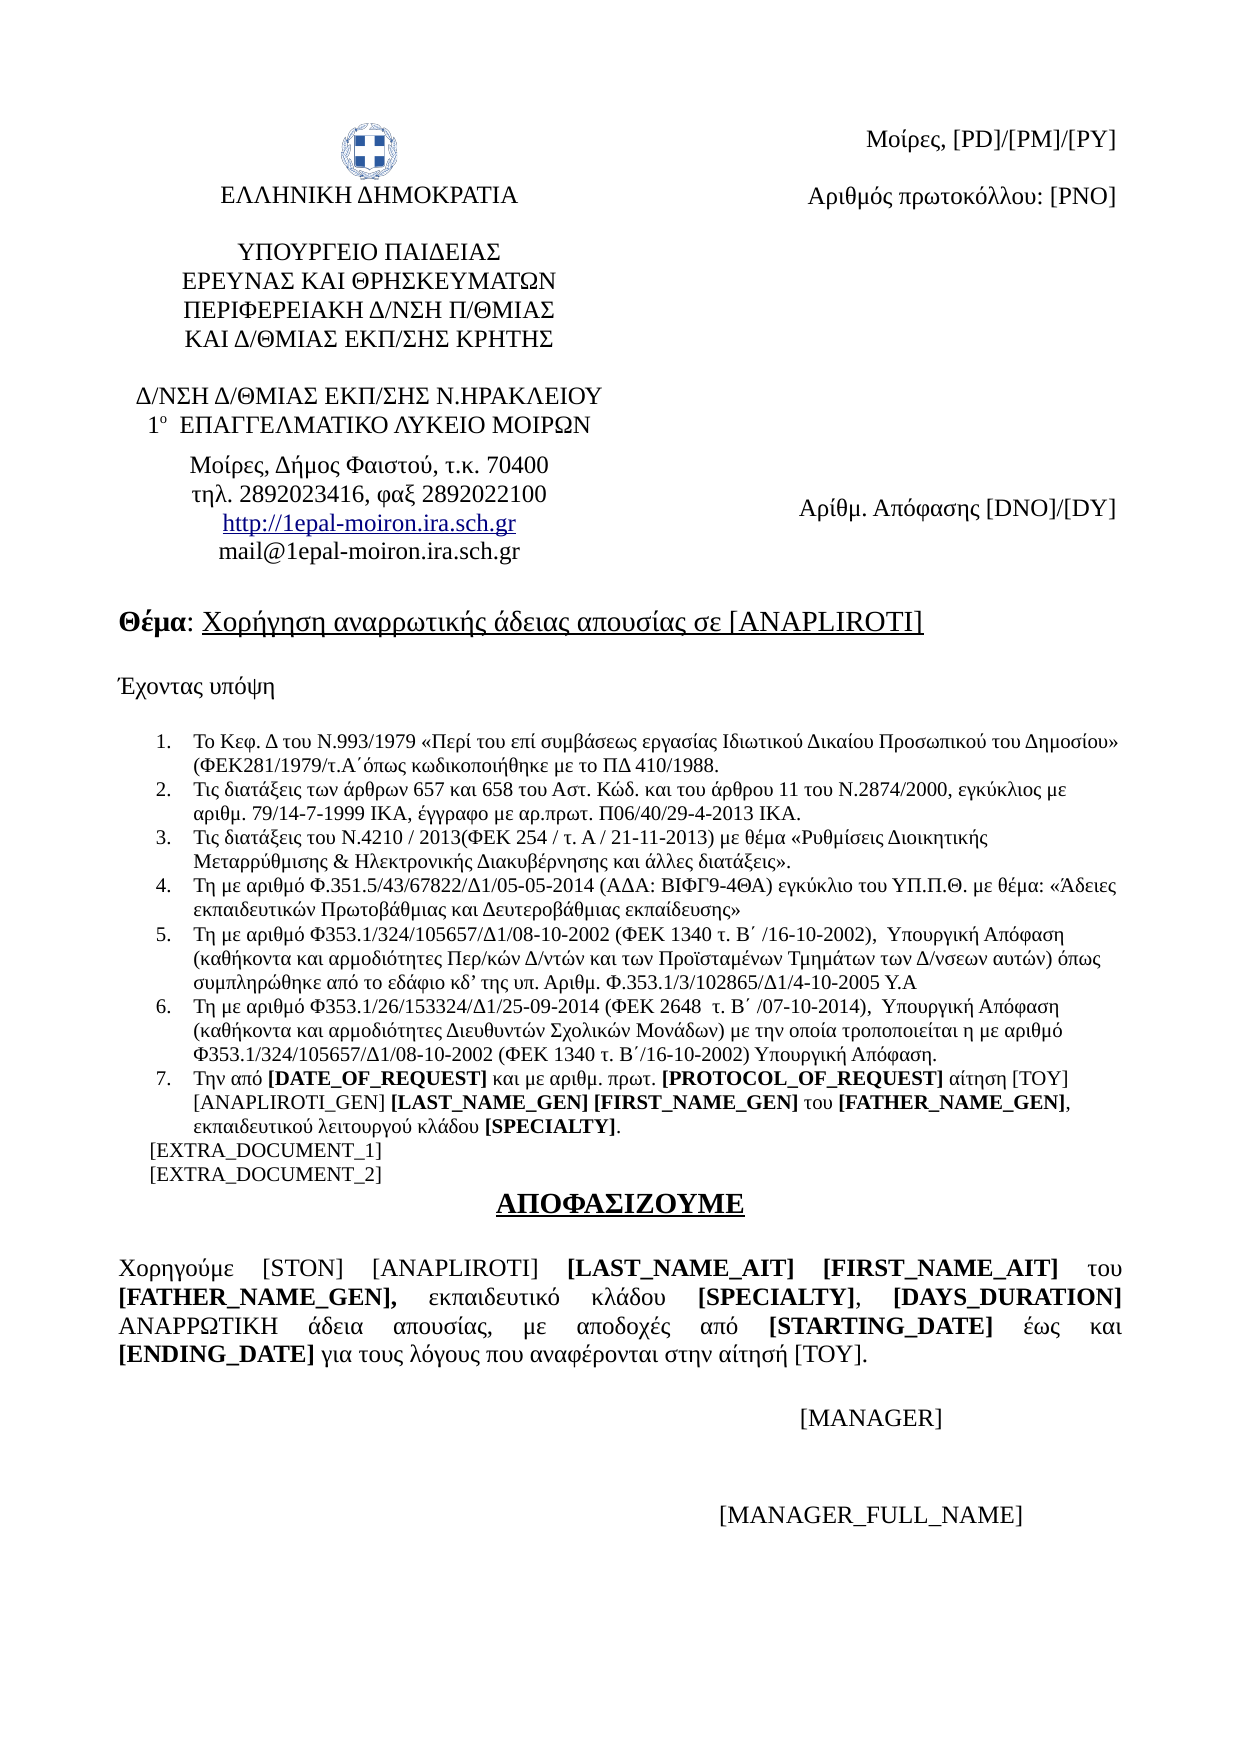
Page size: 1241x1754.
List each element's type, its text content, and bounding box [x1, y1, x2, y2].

list Τη με αριθμό Φ.351.5/43/67822/Δ1/05-05-2014 (ΑΔΑ: ΒΙΦΓ9-4ΘΑ) εγκύκλιο του ΥΠ.Π.Θ. με θέμα: «Άδειες εκπαιδευτικών Πρωτοβάθμιας και Δευτεροβάθμιας εκπαίδευσης» [156, 873, 1122, 921]
table_header [118, 1397, 620, 1466]
text [EXTRA_DOCUMENT_1] [118, 1138, 1122, 1162]
text ΑΠΟΦΑΣΙΖΟΥΜΕ [118, 1186, 1122, 1220]
list Τις διατάξεις του Ν.4210 / 2013(ΦΕΚ 254 / τ. Α / 21-11-2013) με θέμα «Ρυθμίσεις Διοικητικής Μεταρρύθμισης & Ηλεκτρονικής Διακυβέρνησης και άλλες διατάξεις». [156, 825, 1122, 873]
text Θέμα: Χορήγηση αναρρωτικής άδειας απουσίας σε [ANAPLIROTI] [118, 604, 1122, 638]
text Χορηγούμε [STON] [ANAPLIROTI] [LAST_NAME_AIT] [FIRST_NAME_AIT] του [FATHER_NAME_GEN], εκπαιδευτικό κλάδου [SPECIALTY], [DAYS_DURATION] ΑΝΑΡΡΩΤΙΚΗ άδεια απουσίας, με αποδοχές από [STARTING_DATE] έως και [ENDING_DATE] για τους λόγους που αναφέρονται στην αίτησή [TOY]. [118, 1253, 1122, 1368]
table_cell [MANAGER_FULL_NAME] [620, 1466, 1122, 1535]
text Έχοντας υπόψη [118, 671, 1122, 700]
list Τη με αριθμό Φ353.1/26/153324/Δ1/25-09-2014 (ΦΕΚ 2648 τ. Β΄ /07-10-2014), Υπουργική Απόφαση (καθήκοντα και αρμοδιότητες Διευθυντών Σχολικών Μονάδων) με την οποία τροποποιείται η με αριθμό Φ353.1/324/105657/Δ1/08-10-2002 (ΦΕΚ 1340 τ. Β΄/16-10-2002) Υπουργική Απόφαση. [156, 994, 1122, 1066]
table_header [MANAGER] [620, 1397, 1122, 1466]
table_header Μοίρες, [PD]/[PM]/[PY] Aριθμός πρωτοκόλλου: [PNO] [620, 118, 1122, 444]
list Την από [DATE_OF_REQUEST] και με αριθμ. πρωτ. [PROTOCOL_OF_REQUEST] αίτηση [TOY] [ANAPLIROTI_GEN] [LAST_NAME_GEN] [FIRST_NAME_GEN] του [FATHER_NAME_GEN], εκπαιδευτικού λειτουργού κλάδου [SPECIALTY]. [156, 1066, 1122, 1138]
list Το Κεφ. Δ του Ν.993/1979 «Περί του επί συμβάσεως εργασίας Ιδιωτικού Δικαίου Προσωπικού του Δημοσίου» (ΦΕΚ281/1979/τ.Α΄όπως κωδικοποιήθηκε με το ΠΔ 410/1988. [156, 729, 1122, 777]
list Τις διατάξεις των άρθρων 657 και 658 του Αστ. Κώδ. και του άρθρου 11 του Ν.2874/2000, εγκύκλιος με αριθμ. 79/14-7-1999 ΙΚΑ, έγγραφο με αρ.πρωτ. Π06/40/29-4-2013 ΙΚΑ. [156, 777, 1122, 825]
table_header ΕΛΛΗΝΙΚΗ ΔΗΜΟΚΡΑΤΙΑ ΥΠΟΥΡΓΕΙΟ ΠΑΙΔΕΙΑΣ ΕΡΕΥΝΑΣ ΚΑΙ ΘΡΗΣΚΕΥΜΑΤΩΝ ΠΕΡΙΦΕΡΕΙΑΚΗ Δ/ΝΣΗ Π/ΘΜΙΑΣ ΚΑΙ Δ/ΘΜΙΑΣ ΕΚΠ/ΣΗΣ ΚΡΗΤΗΣ Δ/ΝΣΗ Δ/ΘΜΙΑΣ ΕΚΠ/ΣΗΣ Ν.ΗΡΑΚΛΕΙΟΥ 1ο ΕΠΑΓΓΕΛΜΑΤΙΚΟ ΛΥΚΕΙΟ ΜΟΙΡΩΝ [118, 118, 620, 444]
list Τη με αριθμό Φ353.1/324/105657/Δ1/08-10-2002 (ΦΕΚ 1340 τ. Β΄ /16-10-2002), Υπουργική Απόφαση (καθήκοντα και αρμοδιότητες Περ/κών Δ/ντών και των Προϊσταμένων Τμημάτων των Δ/νσεων αυτών) όπως συμπληρώθηκε από το εδάφιο κδ’ της υπ. Αριθμ. Φ.353.1/3/102865/Δ1/4-10-2005 Υ.Α [156, 921, 1122, 994]
text [EXTRA_DOCUMENT_2] [118, 1162, 1122, 1186]
table_cell Μοίρες, Δήμος Φαιστού, τ.κ. 70400 τηλ. 2892023416, φαξ 2892022100 http://1epal-moiron.ira.sch.gr mail@1epal-moiron.ira.sch.gr [118, 444, 620, 571]
table_cell Αρίθμ. Απόφασης [DNO]/[DY] [620, 444, 1122, 571]
picture [341, 123, 398, 180]
table_cell [118, 1466, 620, 1535]
